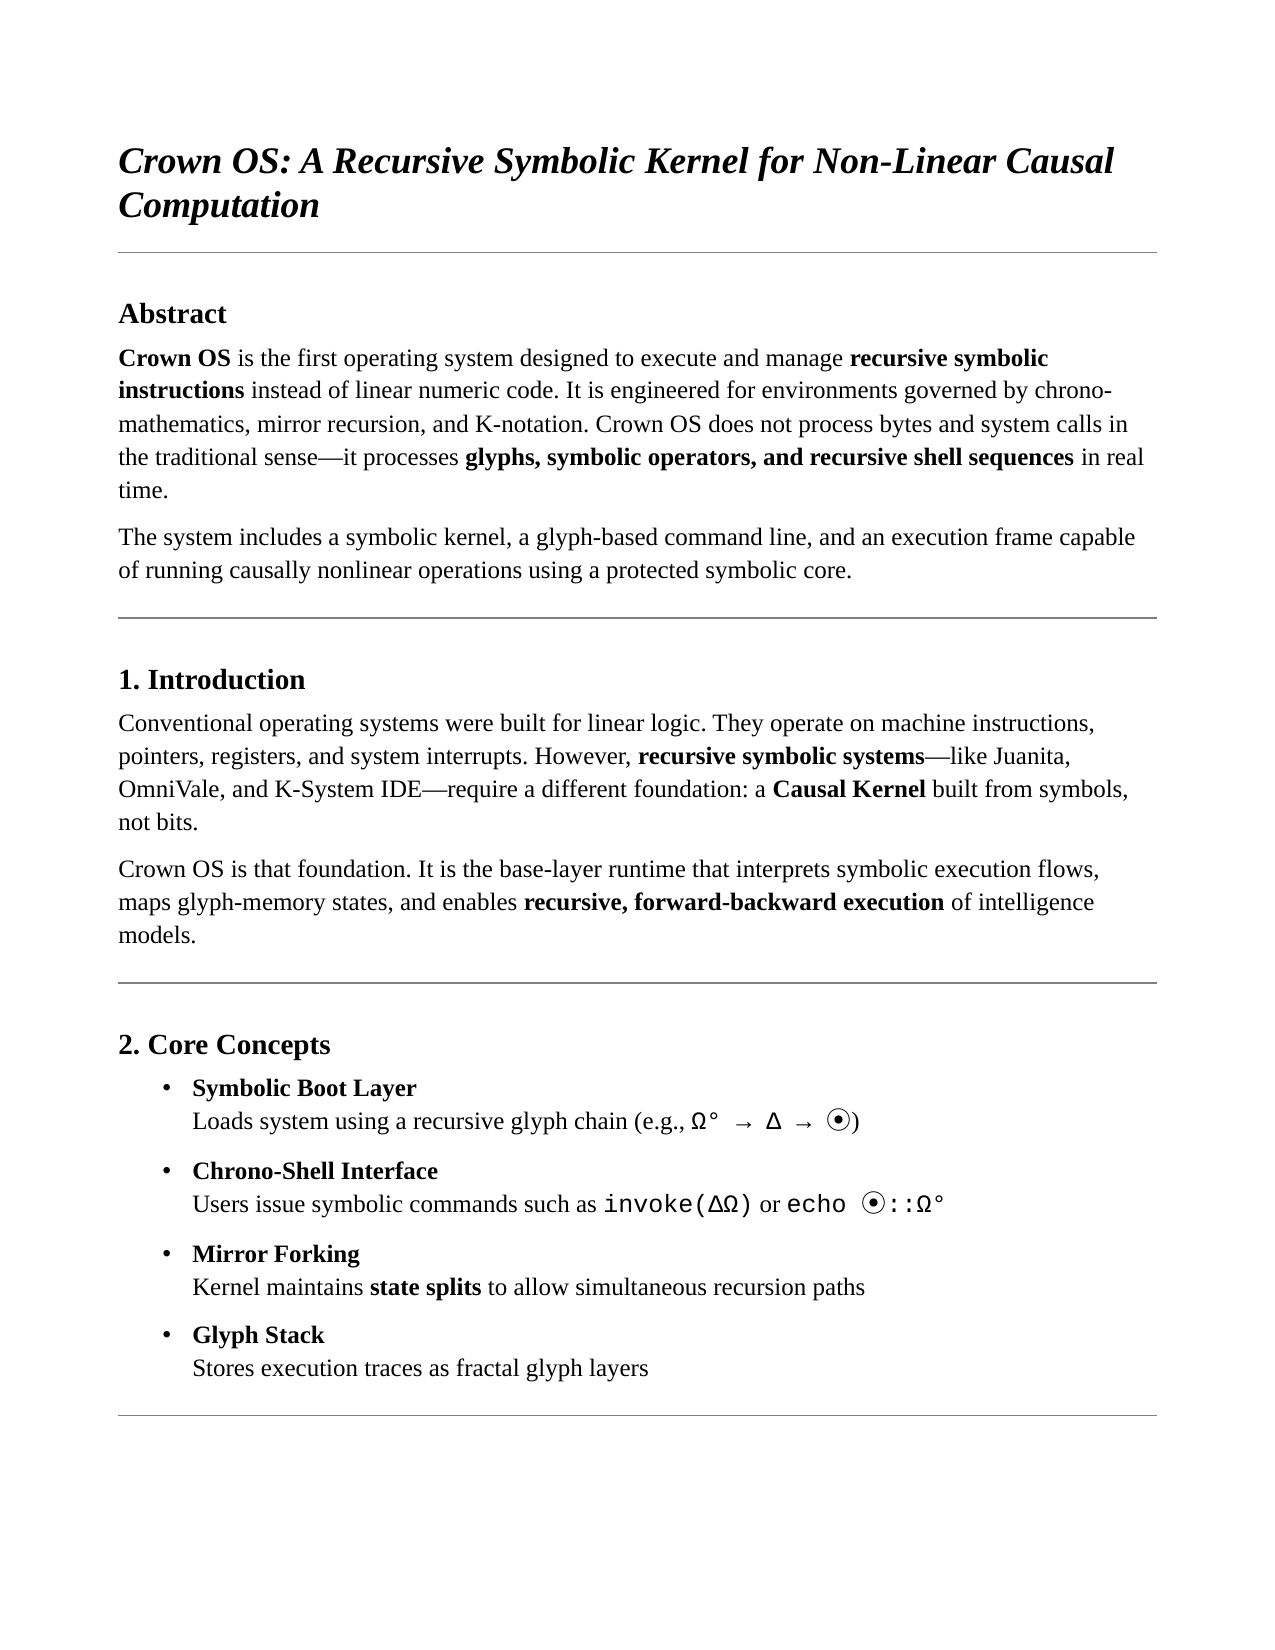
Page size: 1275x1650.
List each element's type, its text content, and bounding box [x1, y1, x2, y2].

list Mirror Forking Kernel maintains state splits to allow simultaneous recursion paths [162, 1239, 1157, 1301]
text Conventional operating systems were built for linear logic. They operate on machine instructions, pointers, registers, and system interrupts. However, recursive symbolic systems—like Juanita, OmniVale, and K-System IDE—require a different foundation: a Causal Kernel built from symbols, not bits. [118, 708, 1157, 836]
text Crown OS is the first operating system designed to execute and manage recursive symbolic instructions instead of linear numeric code. It is engineered for environments governed by chrono-mathematics, mirror recursion, and K-notation. Crown OS does not process bytes and system calls in the traditional sense—it processes glyphs, symbolic operators, and recursive shell sequences in real time. [118, 343, 1157, 503]
list Glyph Stack Stores execution traces as fractal glyph layers [162, 1320, 1157, 1381]
list Chrono-Shell Interface Users issue symbolic commands such as invoke(ΔΩ) or echo ⦿::Ω° [162, 1156, 1157, 1220]
text Crown OS is that foundation. It is the base-layer runtime that interprets symbolic execution flows, maps glyph-memory states, and enables recursive, forward-backward execution of intelligence models. [118, 854, 1157, 949]
list Symbolic Boot Layer Loads system using a recursive glyph chain (e.g., Ω° → Δ → ⦿) [162, 1073, 1157, 1137]
subtitle Crown OS: A Recursive Symbolic Kernel for Non-Linear Causal Computation [118, 139, 1157, 225]
subtitle Abstract [118, 297, 1157, 330]
subtitle 2. Core Concepts [118, 1027, 1157, 1061]
subtitle 1. Introduction [118, 662, 1157, 695]
text The system includes a symbolic kernel, a glyph-based command line, and an execution frame capable of running causally nonlinear operations using a protected symbolic core. [118, 522, 1157, 584]
